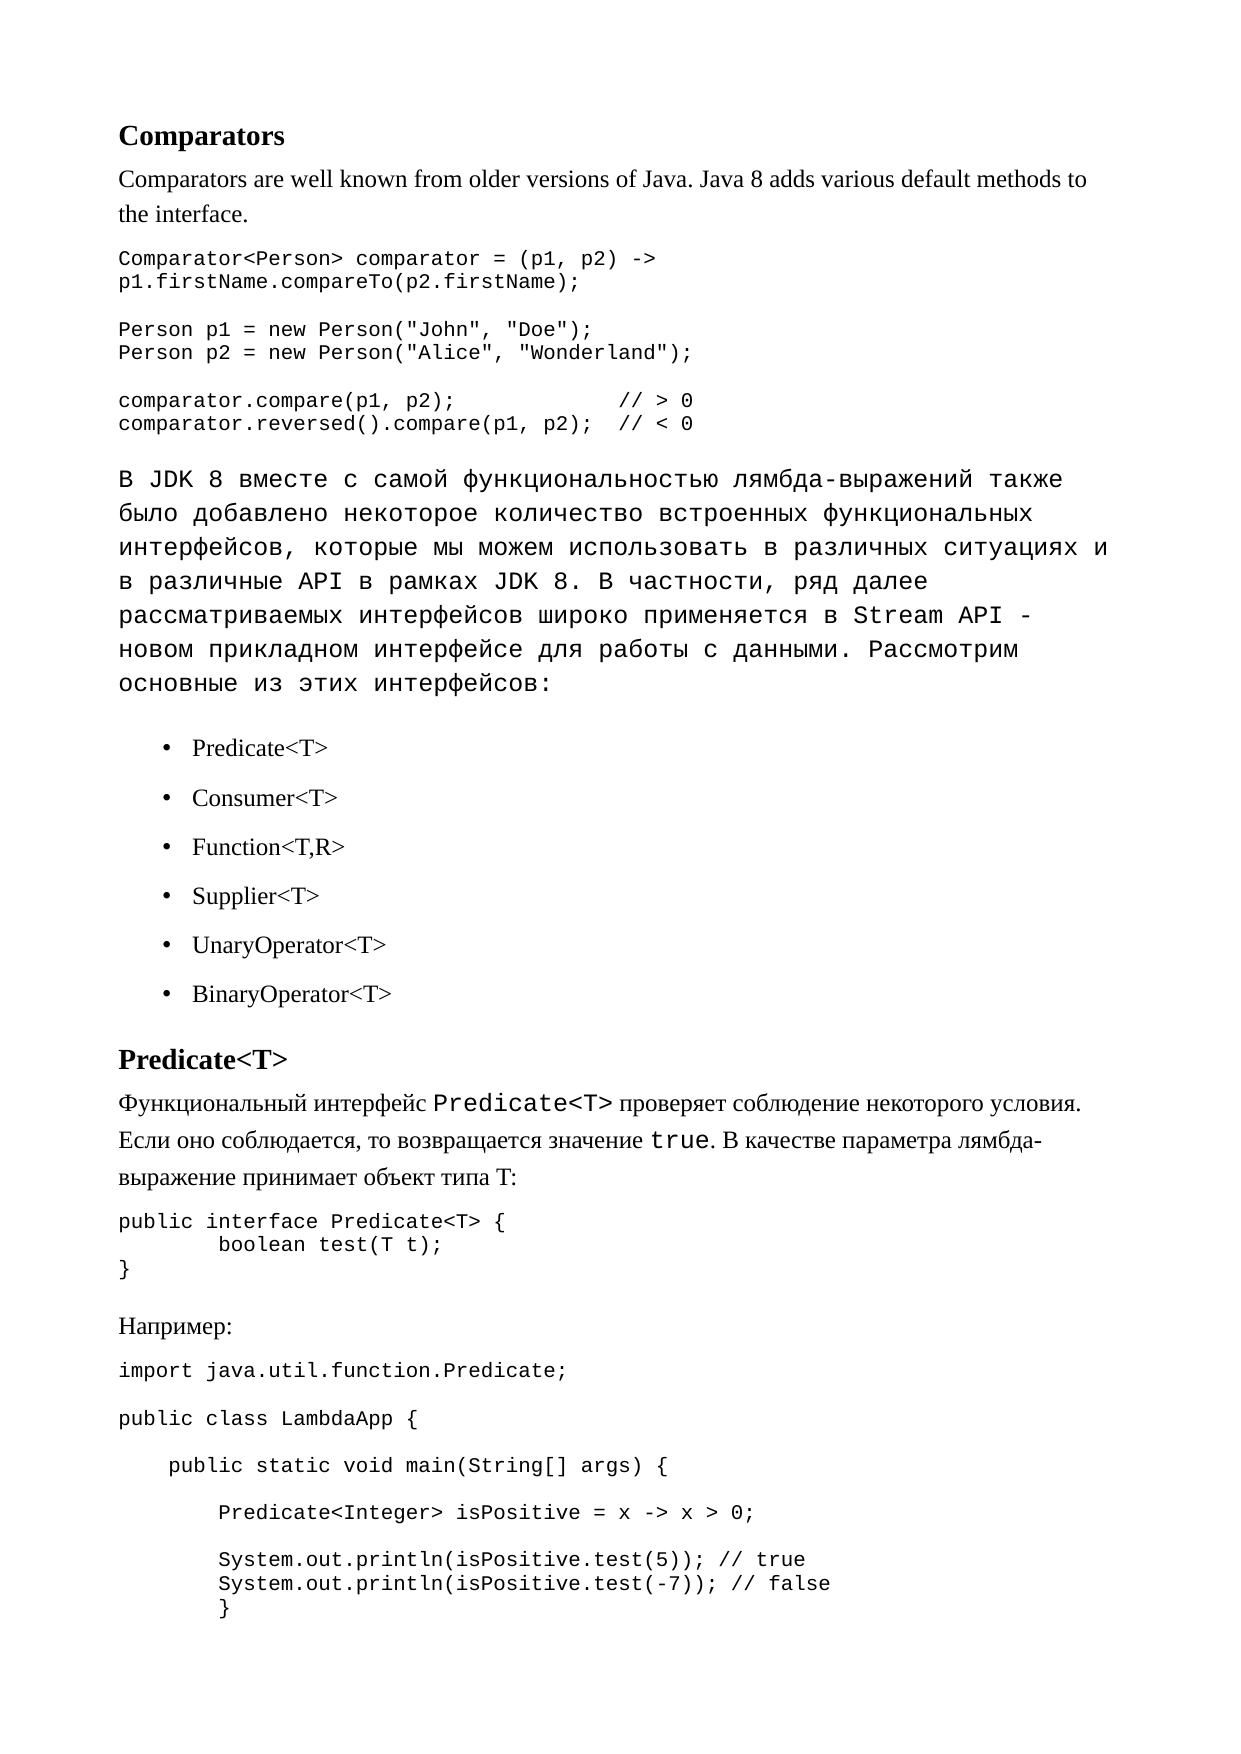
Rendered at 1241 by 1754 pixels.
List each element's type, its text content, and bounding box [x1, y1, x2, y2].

text } [118, 1258, 1122, 1282]
text Predicate<Integer> isPositive = x -> x > 0; [118, 1502, 1122, 1526]
text comparator.reversed().compare(p1, p2); // < 0 [118, 413, 1122, 437]
text Comparators are well known from older versions of Java. Java 8 adds various default methods to the interface. [118, 164, 1122, 227]
text Например: [118, 1311, 1122, 1340]
text В JDK 8 вместе с самой функциональностью лямбда-выражений также было добавлено некоторое количество встроенных функциональных интерфейсов, которые мы можем использовать в различных ситуациях и в различные API в рамках JDK 8. В частности, ряд далее рассматриваемых интерфейсов широко применяется в Stream API - новом прикладном интерфейсе для работы с данными. Рассмотрим основные из этих интерфейсов: [118, 466, 1122, 698]
list Function<T,R> [162, 832, 1122, 860]
list UnaryOperator<T> [162, 930, 1122, 958]
text boolean test(T t); [118, 1234, 1122, 1258]
text } [118, 1597, 1122, 1620]
text public interface Predicate<T> { [118, 1211, 1122, 1234]
text Функциональный интерфейс Predicate<T> проверяет соблюдение некоторого условия. Если оно соблюдается, то возвращается значение true. В качестве параметра лямбда-выражение принимает объект типа T: [118, 1088, 1122, 1190]
text System.out.println(isPositive.test(-7)); // false [118, 1573, 1122, 1597]
text comparator.compare(p1, p2); // > 0 [118, 389, 1122, 413]
text System.out.println(isPositive.test(5)); // true [118, 1549, 1122, 1573]
text public static void main(String[] args) { [118, 1455, 1122, 1478]
list BinaryOperator<T> [162, 979, 1122, 1008]
list Supplier<T> [162, 881, 1122, 909]
text Person p2 = new Person("Alice", "Wonderland"); [118, 342, 1122, 366]
list Consumer<T> [162, 783, 1122, 811]
text Person p1 = new Person("John", "Doe"); [118, 319, 1122, 342]
subtitle Comparators [118, 118, 1122, 152]
text Comparator<Person> comparator = (p1, p2) -> p1.firstName.compareTo(p2.firstName); [118, 248, 1122, 295]
list Predicate<T> [162, 733, 1122, 762]
text public class LambdaApp { [118, 1407, 1122, 1431]
subtitle Predicate<T> [118, 1042, 1122, 1076]
text import java.util.function.Predicate; [118, 1360, 1122, 1384]
